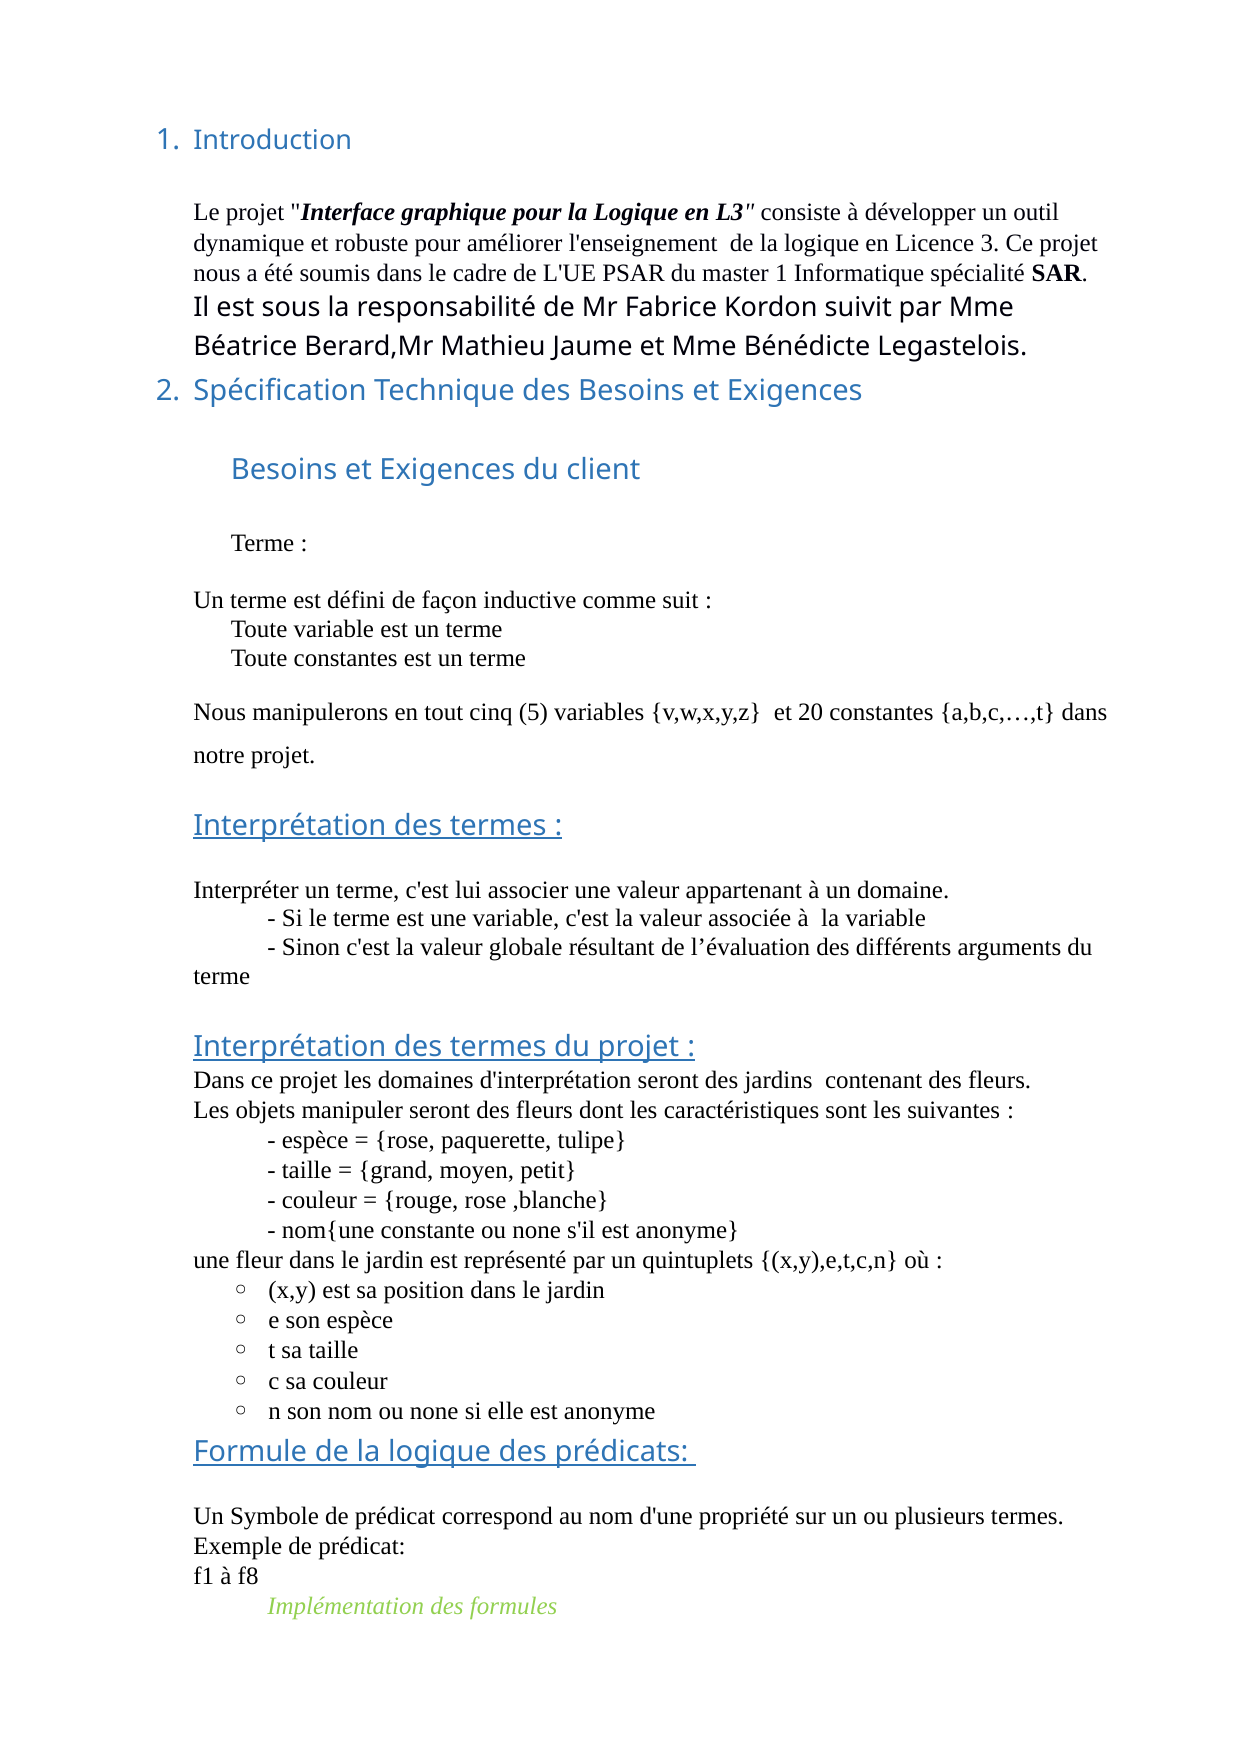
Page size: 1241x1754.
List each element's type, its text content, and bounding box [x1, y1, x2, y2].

list Il est sous la responsabilité de Mr Fabrice Kordon suivit par Mme Béatrice Berard,Mr Mathieu Jaume et Mme Bénédicte Legastelois. [156, 288, 1122, 363]
list - espèce = {rose, paquerette, tulipe} [156, 1125, 1122, 1154]
list - Si le terme est une variable, c'est la valeur associée à la variable [156, 903, 1122, 932]
list Les objets manipuler seront des fleurs dont les caractéristiques sont les suivantes : [156, 1095, 1122, 1123]
list Dans ce projet les domaines d'interprétation seront des jardins contenant des fleurs. [156, 1065, 1122, 1093]
list Toute variable est un terme [193, 614, 1122, 643]
subtitle Interprétation des termes du projet : [156, 1025, 1122, 1065]
list Un terme est défini de façon inductive comme suit : [156, 586, 1122, 614]
list - couleur = {rouge, rose ,blanche} [156, 1185, 1122, 1214]
list n son nom ou none si elle est anonyme [231, 1396, 1122, 1424]
list Un Symbole de prédicat correspond au nom d'une propriété sur un ou plusieurs termes. [156, 1501, 1122, 1530]
list e son espèce [231, 1306, 1122, 1334]
subtitle Spécification Technique des Besoins et Exigences [156, 369, 1122, 409]
list Toute constantes est un terme [193, 643, 1122, 672]
list t sa taille [231, 1336, 1122, 1364]
list - nom{une constante ou none s'il est anonyme} [156, 1215, 1122, 1244]
list Exemple de prédicat: [156, 1531, 1122, 1560]
subtitle Formule de la logique des prédicats: [156, 1430, 1122, 1470]
list f1 à f8 [156, 1561, 1122, 1590]
list Besoins et Exigences du client [193, 449, 1122, 488]
list Le projet "Interface graphique pour la Logique en L3" consiste à développer un outil dynamique et robuste pour améliorer l'enseignement de la logique en Licence 3. Ce projet nous a été soumis dans le cadre de L'UE PSAR du master 1 Informatique spécialité SAR. [156, 197, 1122, 286]
list Interpréter un terme, c'est lui associer une valeur appartenant à un domaine. [156, 875, 1122, 903]
subtitle Interprétation des termes : [156, 804, 1122, 843]
list - taille = {grand, moyen, petit} [156, 1155, 1122, 1184]
list Nous manipulerons en tout cinq (5) variables {v,w,x,y,z} et 20 constantes {a,b,c,…,t} dans notre projet. [156, 697, 1122, 769]
list (x,y) est sa position dans le jardin [231, 1275, 1122, 1304]
list c sa couleur [231, 1366, 1122, 1394]
list Terme : [193, 528, 1122, 557]
list Introduction [156, 118, 1122, 158]
list - Sinon c'est la valeur globale résultant de l’évaluation des différents arguments du terme [156, 932, 1122, 990]
list Implémentation des formules [156, 1591, 1122, 1620]
list une fleur dans le jardin est représenté par un quintuplets {(x,y),e,t,c,n} où : [156, 1245, 1122, 1274]
